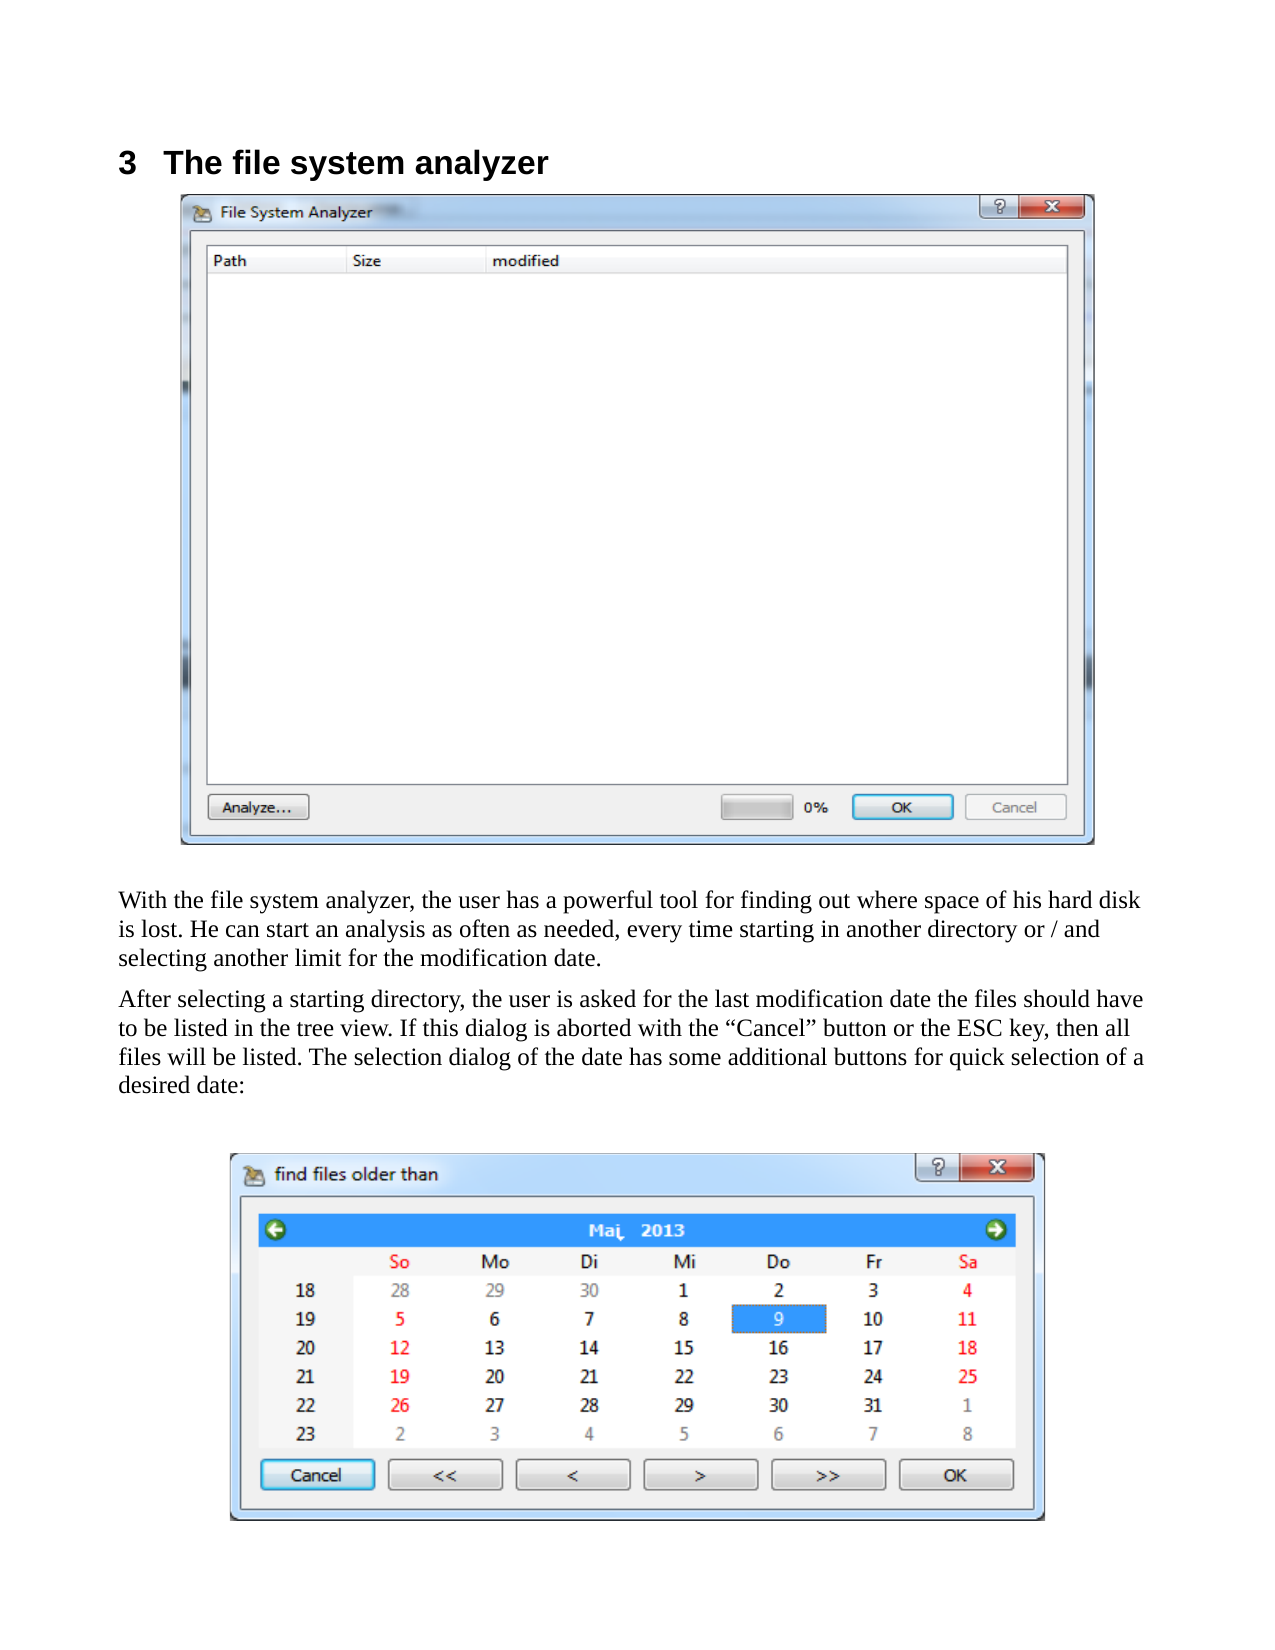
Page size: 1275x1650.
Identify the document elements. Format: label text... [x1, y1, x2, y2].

picture [180, 194, 1095, 845]
subtitle The file system analyzer [118, 143, 1157, 182]
picture [229, 1153, 1046, 1521]
text With the file system analyzer, the user has a powerful tool for finding out where space of his hard disk is lost. He can start an analysis as often as needed, every time starting in another directory or / and selecting another limit for the modification date. [118, 886, 1157, 972]
text After selecting a starting directory, the user is asked for the last modification date the files should have to be listed in the tree view. If this dialog is aborted with the “Cancel” button or the ESC key, then all files will be listed. The selection dialog of the date has some additional buttons for quick selection of a desired date: [118, 984, 1157, 1099]
